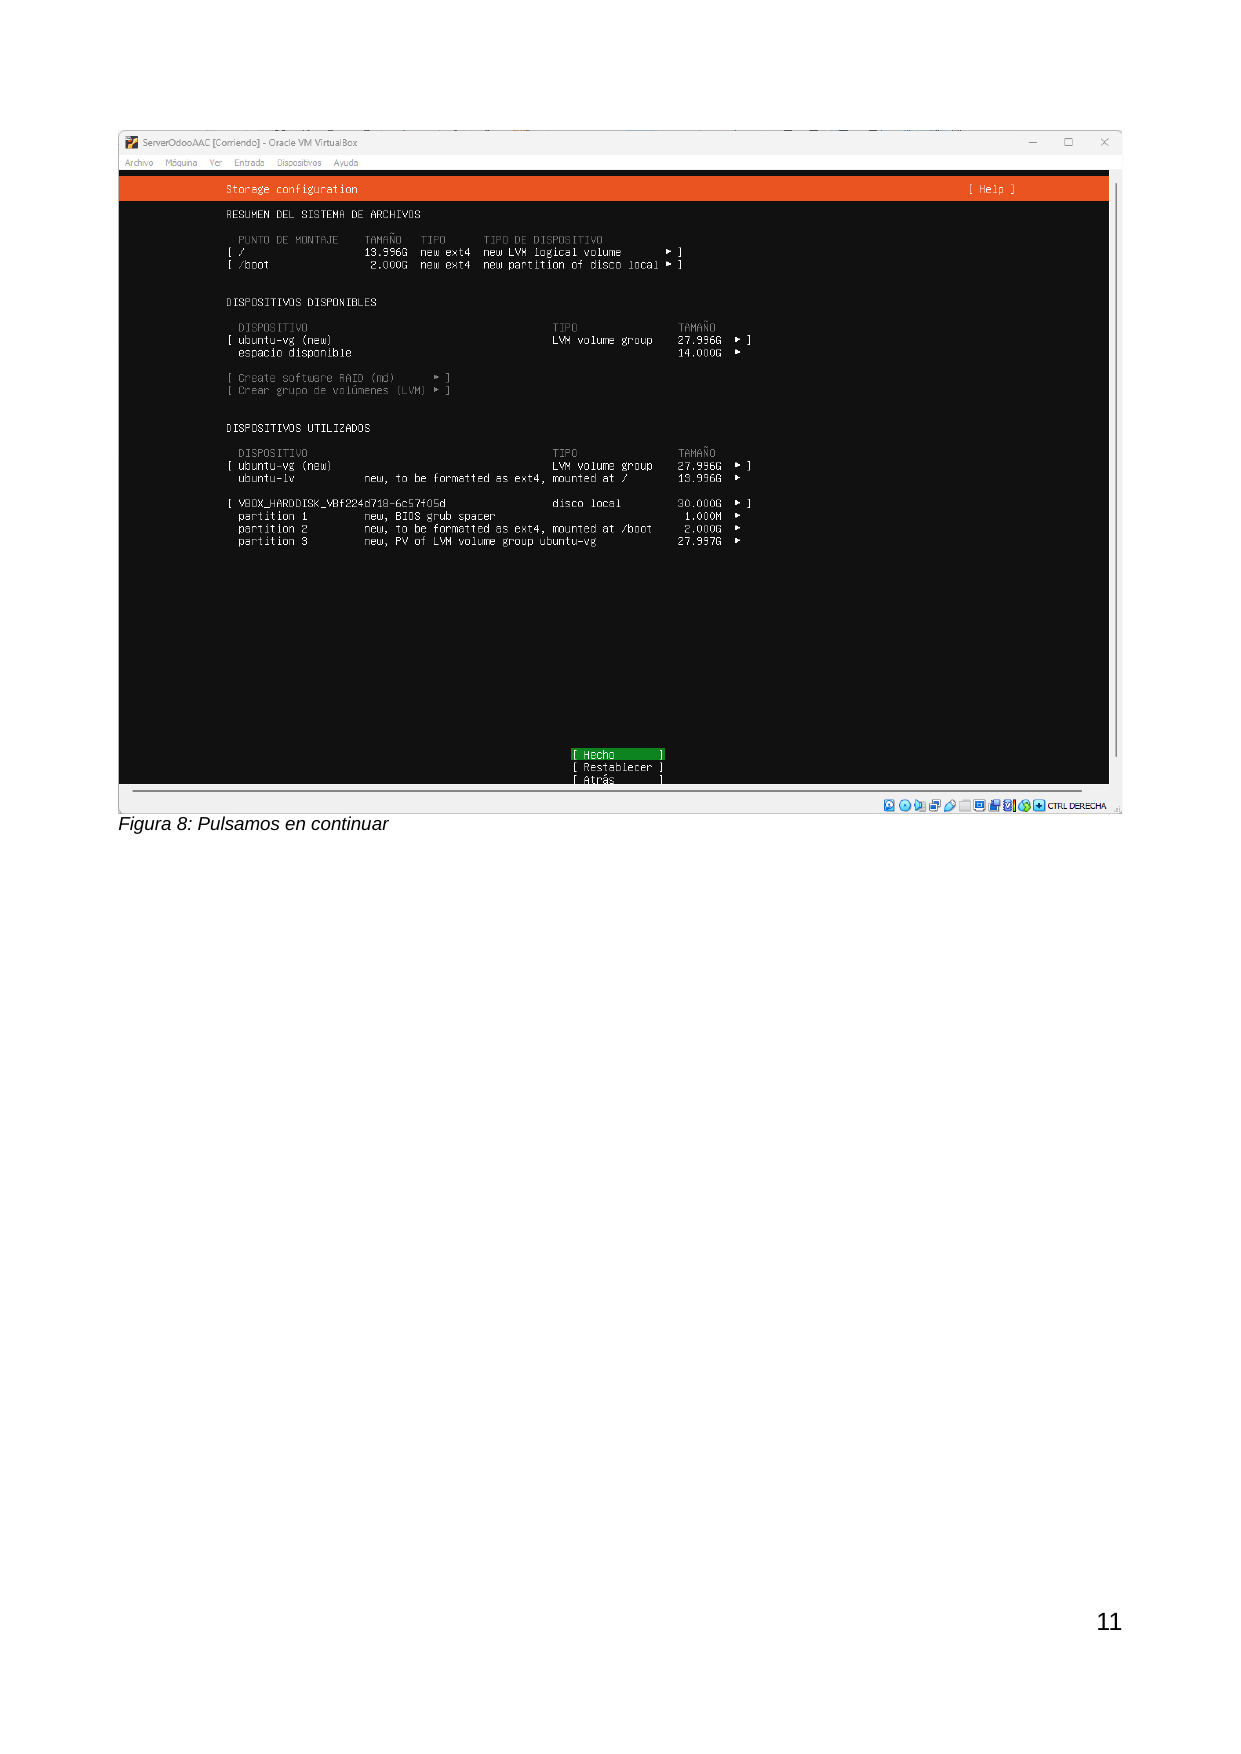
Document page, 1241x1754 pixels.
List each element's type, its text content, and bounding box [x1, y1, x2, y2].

text Figura 8: Pulsamos en continuar [118, 814, 1122, 835]
picture [118, 130, 1123, 814]
